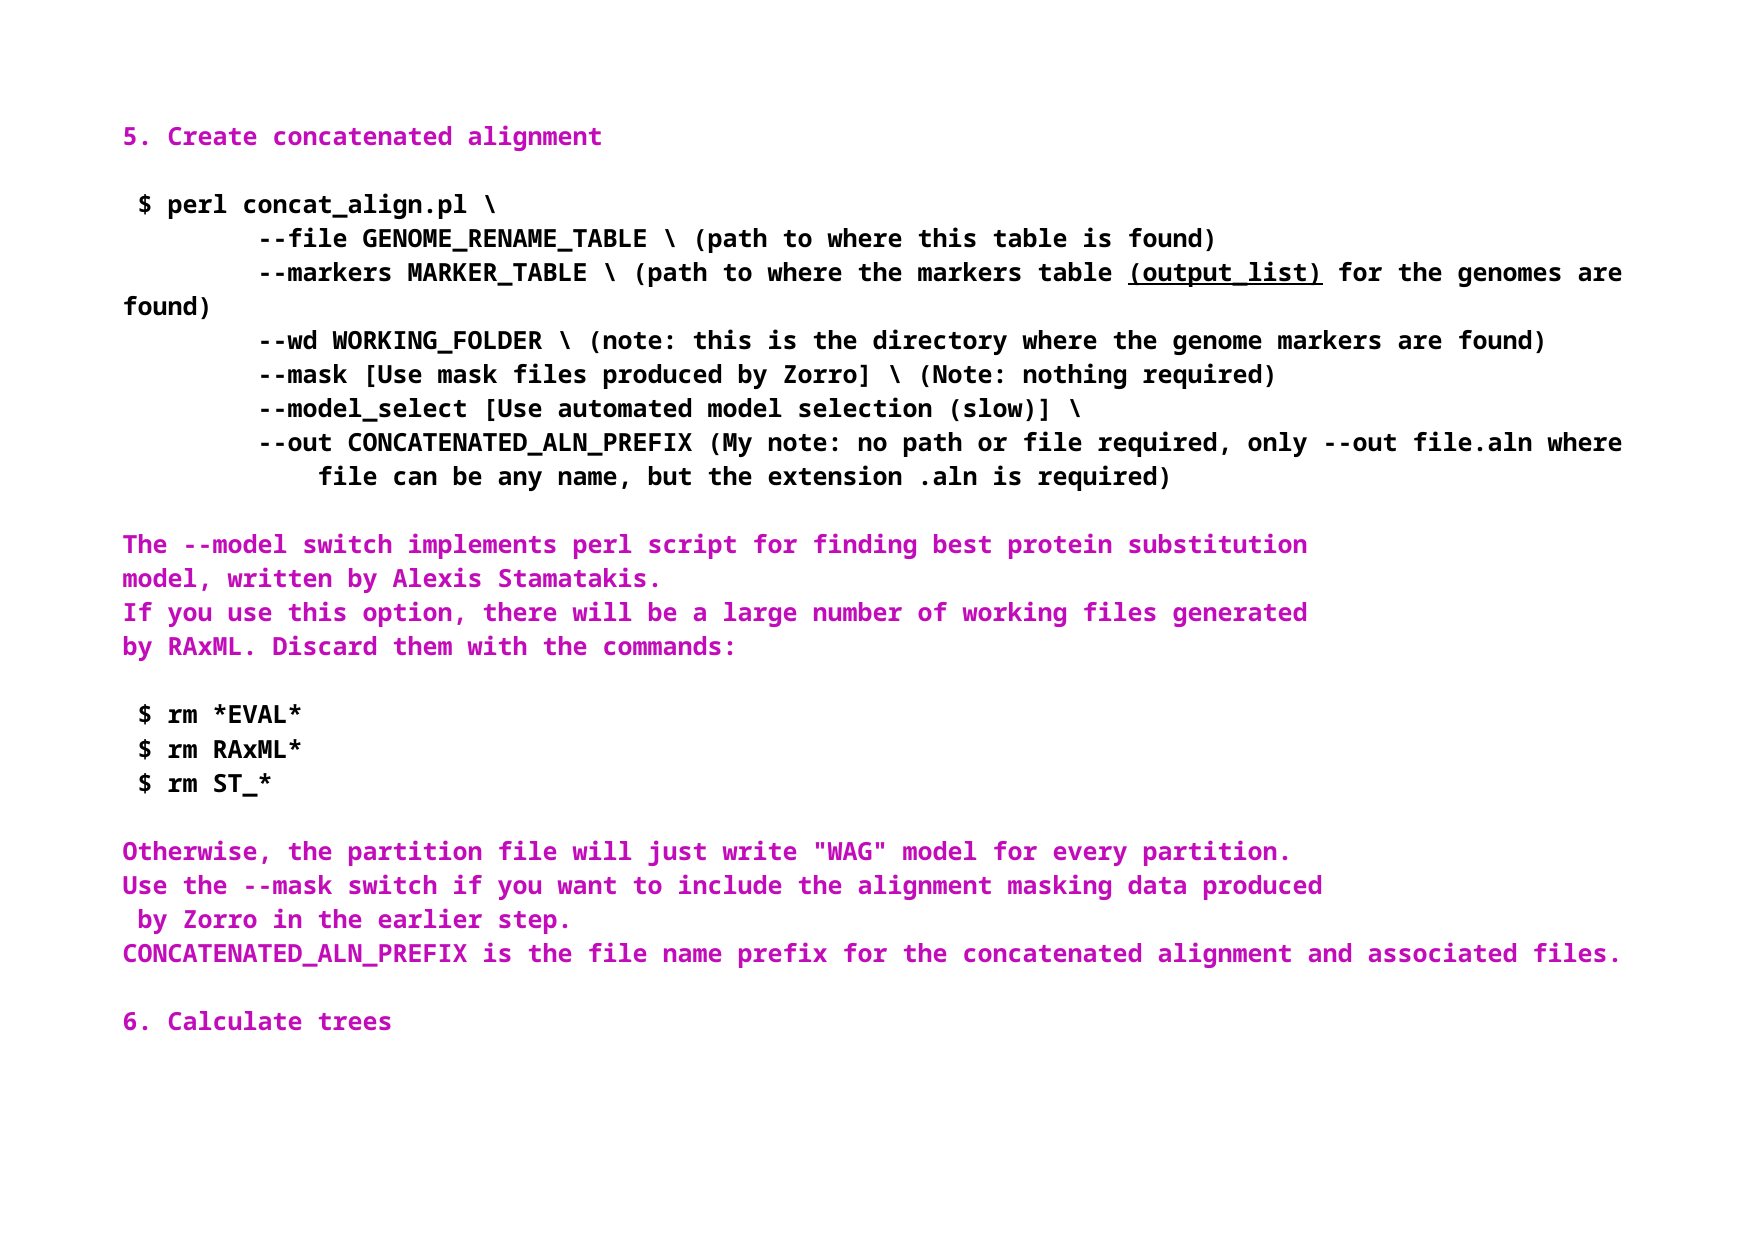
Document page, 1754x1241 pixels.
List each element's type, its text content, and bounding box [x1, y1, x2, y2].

text $ rm ST_* [122, 765, 1636, 799]
text $ perl concat_align.pl \ [122, 186, 1636, 220]
text The --model switch implements perl script for finding best protein substitution [122, 527, 1636, 561]
text --out CONCATENATED_ALN_PREFIX (My note: no path or file required, only --out file.aln where [122, 425, 1636, 459]
text --mask [Use mask files produced by Zorro] \ (Note: nothing required) [122, 357, 1636, 391]
text 5. Create concatenated alignment [122, 118, 1636, 152]
text by RAxML. Discard them with the commands: [122, 629, 1636, 663]
text by Zorro in the earlier step. [122, 902, 1636, 936]
text Otherwise, the partition file will just write "WAG" model for every partition. [122, 833, 1636, 867]
text Use the --mask switch if you want to include the alignment masking data produced [122, 867, 1636, 902]
text --markers MARKER_TABLE \ (path to where the markers table (output_list) for the genomes are found) [122, 254, 1636, 322]
text If you use this option, there will be a large number of working files generated [122, 595, 1636, 629]
text file can be any name, but the extension .aln is required) [122, 459, 1636, 493]
text $ rm RAxML* [122, 731, 1636, 765]
text $ rm *EVAL* [122, 697, 1636, 731]
text CONCATENATED_ALN_PREFIX is the file name prefix for the concatenated alignment and associated files. [122, 936, 1636, 970]
text --model_select [Use automated model selection (slow)] \ [122, 391, 1636, 425]
text --file GENOME_RENAME_TABLE \ (path to where this table is found) [122, 220, 1636, 254]
text --wd WORKING_FOLDER \ (note: this is the directory where the genome markers are found) [122, 322, 1636, 357]
text 6. Calculate trees [122, 1004, 1636, 1038]
text model, written by Alexis Stamatakis. [122, 561, 1636, 595]
